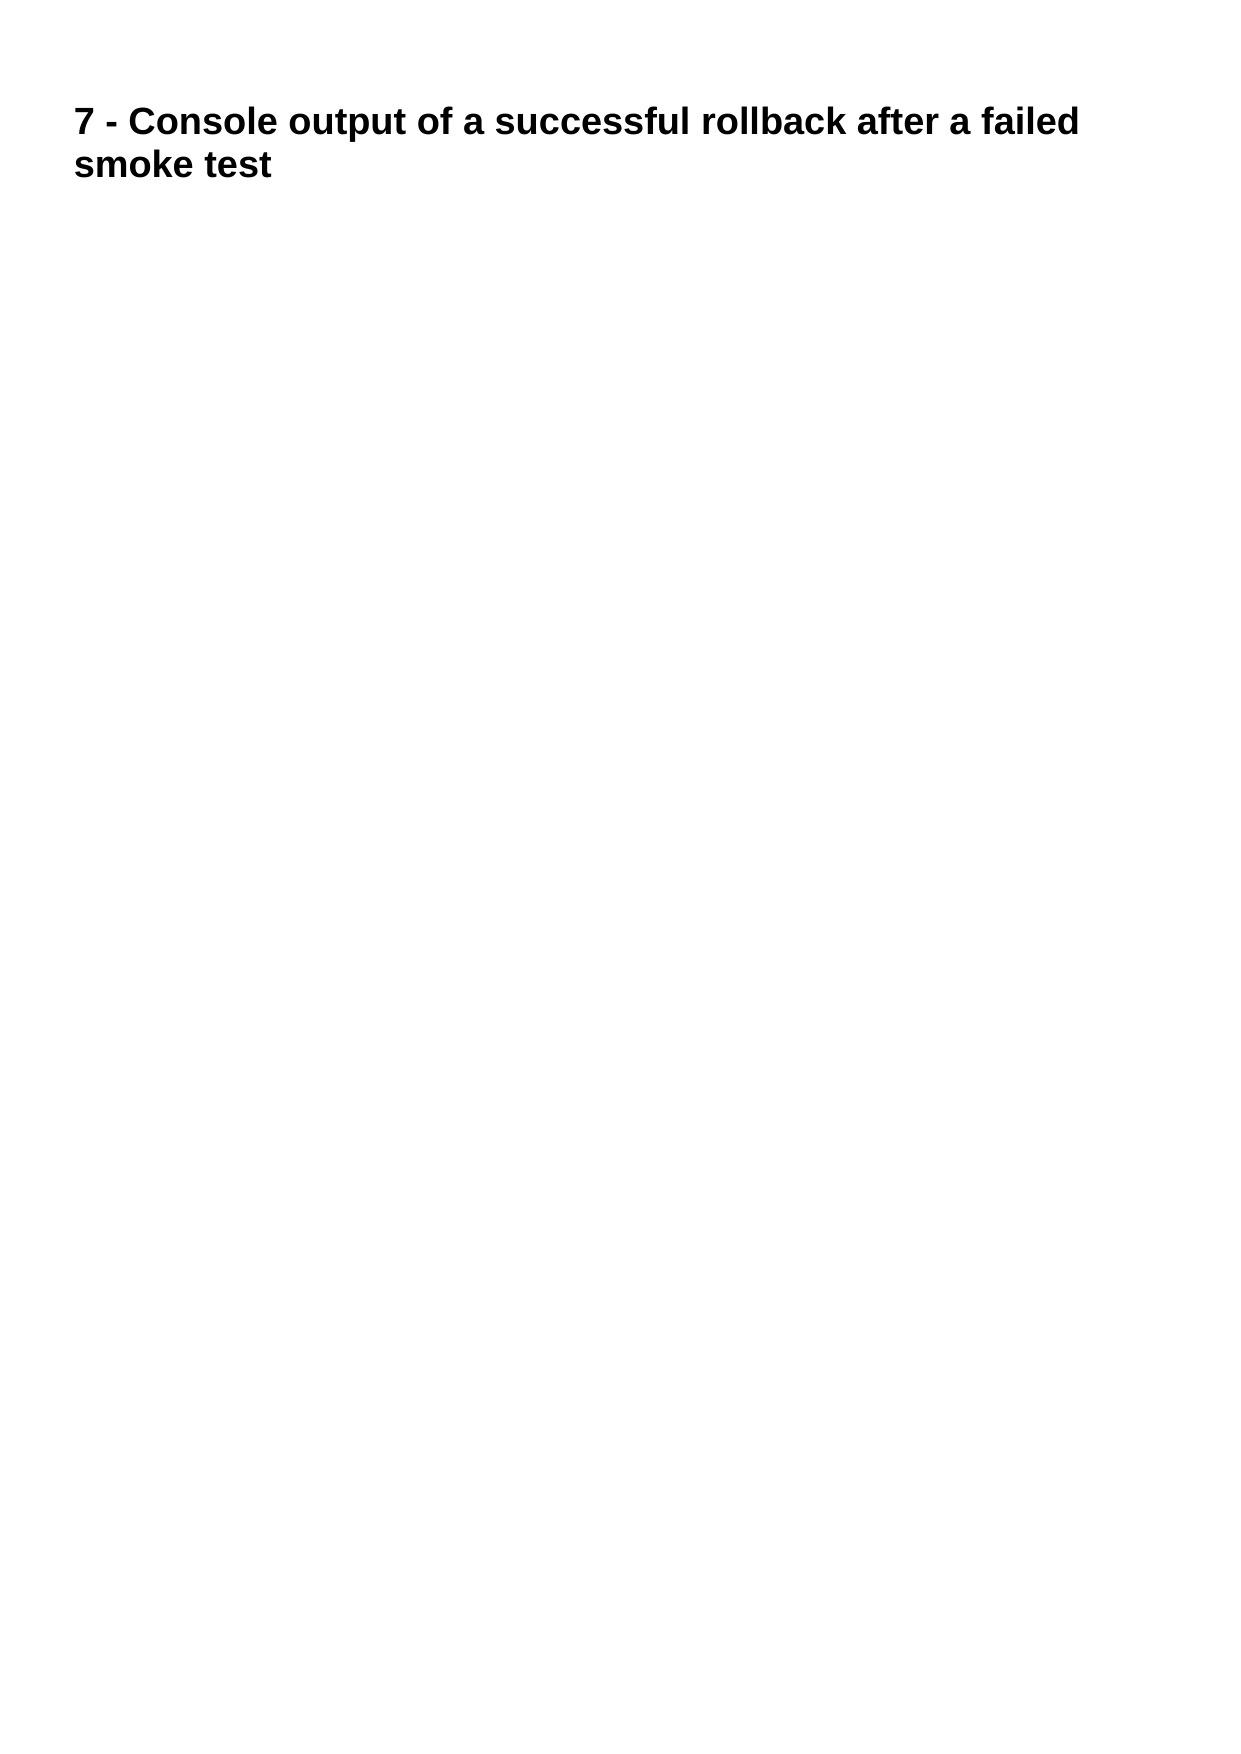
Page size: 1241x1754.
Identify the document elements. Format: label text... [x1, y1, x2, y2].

subtitle 7 - Console output of a successful rollback after a failed smoke test [73, 98, 1128, 186]
